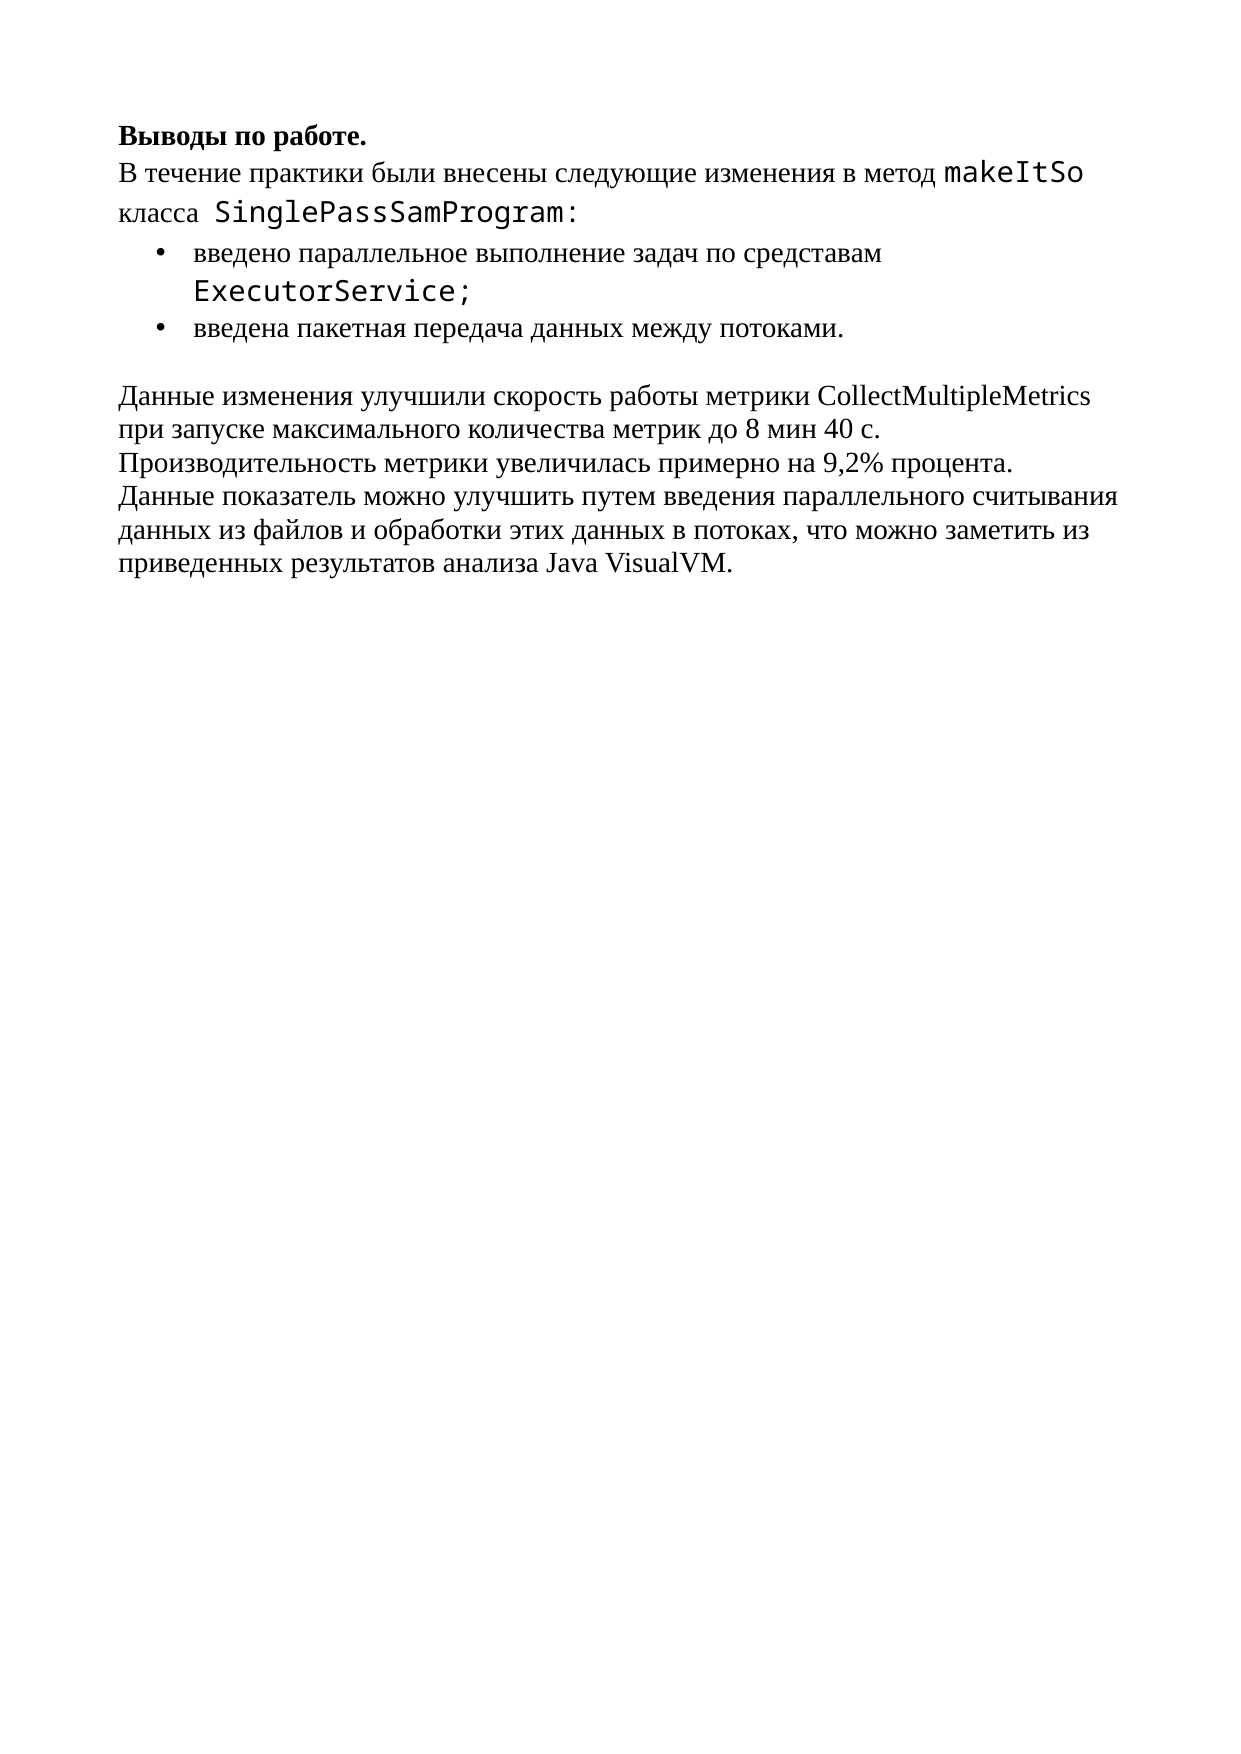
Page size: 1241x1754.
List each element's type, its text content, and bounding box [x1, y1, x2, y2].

text Данные показатель можно улучшить путем введения параллельного считывания данных из файлов и обработки этих данных в потоках, что можно заметить из приведенных результатов анализа Java VisualVM. [118, 478, 1122, 579]
text Данные изменения улучшили скорость работы метрики CollectMultipleMetrics при запуске максимального количества метрик до 8 мин 40 с. Производительность метрики увеличилась примерно на 9,2% процента. [118, 378, 1122, 478]
text В течение практики были внесены следующие изменения в метод makeItSo класса SinglePassSamProgram: [118, 152, 1122, 231]
list введена пакетная передача данных между потоками. [156, 310, 1122, 344]
list введено параллельное выполнение задач по средставам ExecutorService; [156, 231, 1122, 310]
text Выводы по работе. [118, 118, 1122, 152]
